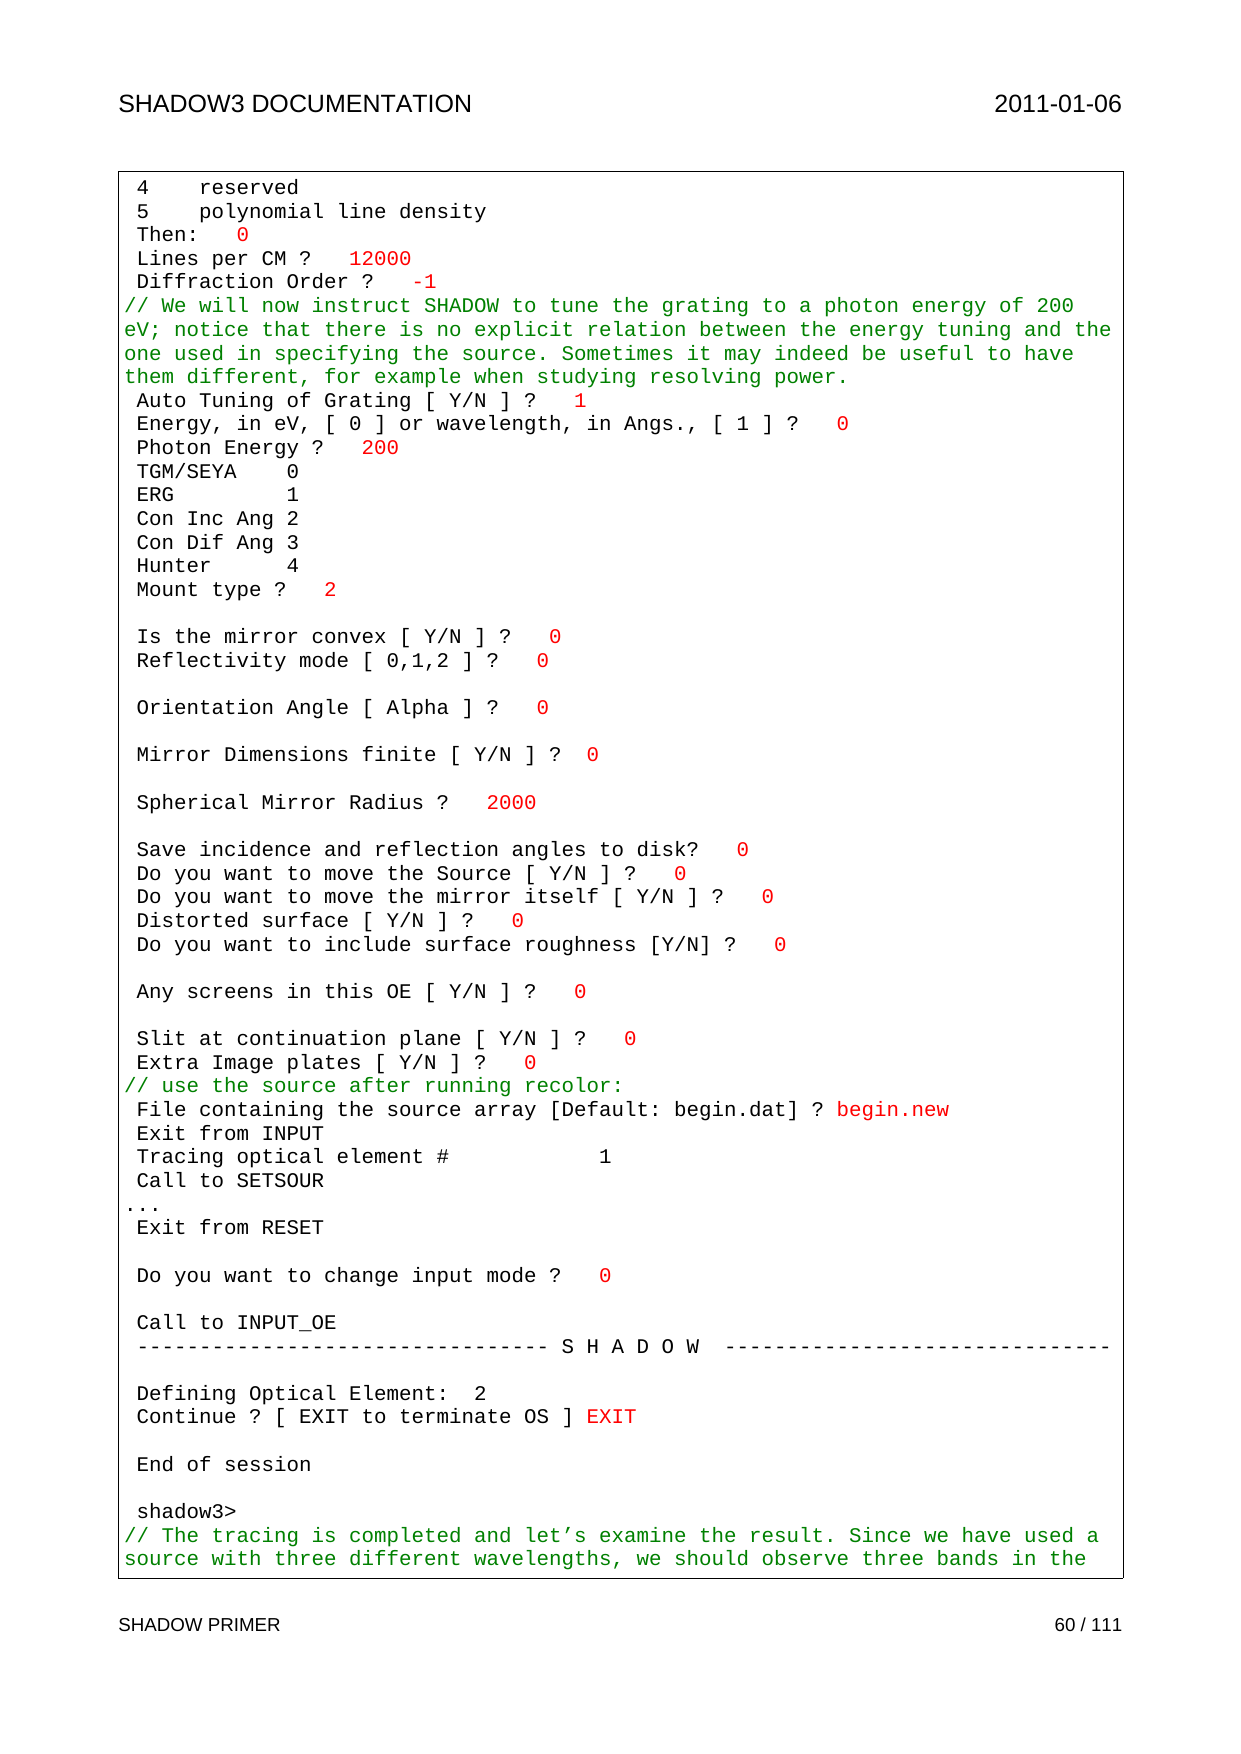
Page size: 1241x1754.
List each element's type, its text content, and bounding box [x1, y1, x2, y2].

table_cell 4 reserved 5 polynomial line density Then: 0 Lines per CM ? 12000 Diffraction Order ? -1 // We will now instruct SHADOW to tune the grating to a photon energy of 200 eV; notice that there is no explicit relation between the energy tuning and the one used in specifying the source. Sometimes it may indeed be useful to have them different, for example when studying resolving power. Auto Tuning of Grating [ Y/N ] ? 1 Energy, in eV, [ 0 ] or wavelength, in Angs., [ 1 ] ? 0 Photon Energy ? 200 TGM/SEYA 0 ERG 1 Con Inc Ang 2 Con Dif Ang 3 Hunter 4 Mount type ? 2 Is the mirror convex [ Y/N ] ? 0 Reflectivity mode [ 0,1,2 ] ? 0 Orientation Angle [ Alpha ] ? 0 Mirror Dimensions finite [ Y/N ] ? 0 Spherical Mirror Radius ? 2000 Save incidence and reflection angles to disk? 0 Do you want to move the Source [ Y/N ] ? 0 Do you want to move the mirror itself [ Y/N ] ? 0 Distorted surface [ Y/N ] ? 0 Do you want to include surface roughness [Y/N] ? 0 Any screens in this OE [ Y/N ] ? 0 Slit at continuation plane [ Y/N ] ? 0 Extra Image plates [ Y/N ] ? 0 // use the source after running recolor: File containing the source array [Default: begin.dat] ? begin.new Exit from INPUT Tracing optical element # 1 Call to SETSOUR ... Exit from RESET Do you want to change input mode ? 0 Call to INPUT_OE --------------------------------- S H A D O W ------------------------------- Defining Optical Element: 2 Continue ? [ EXIT to terminate OS ] EXIT End of session shadow3> // The tracing is completed and let’s examine the result. Since we have used a source with three different wavelengths, we should observe three bands in the [119, 172, 1123, 1578]
